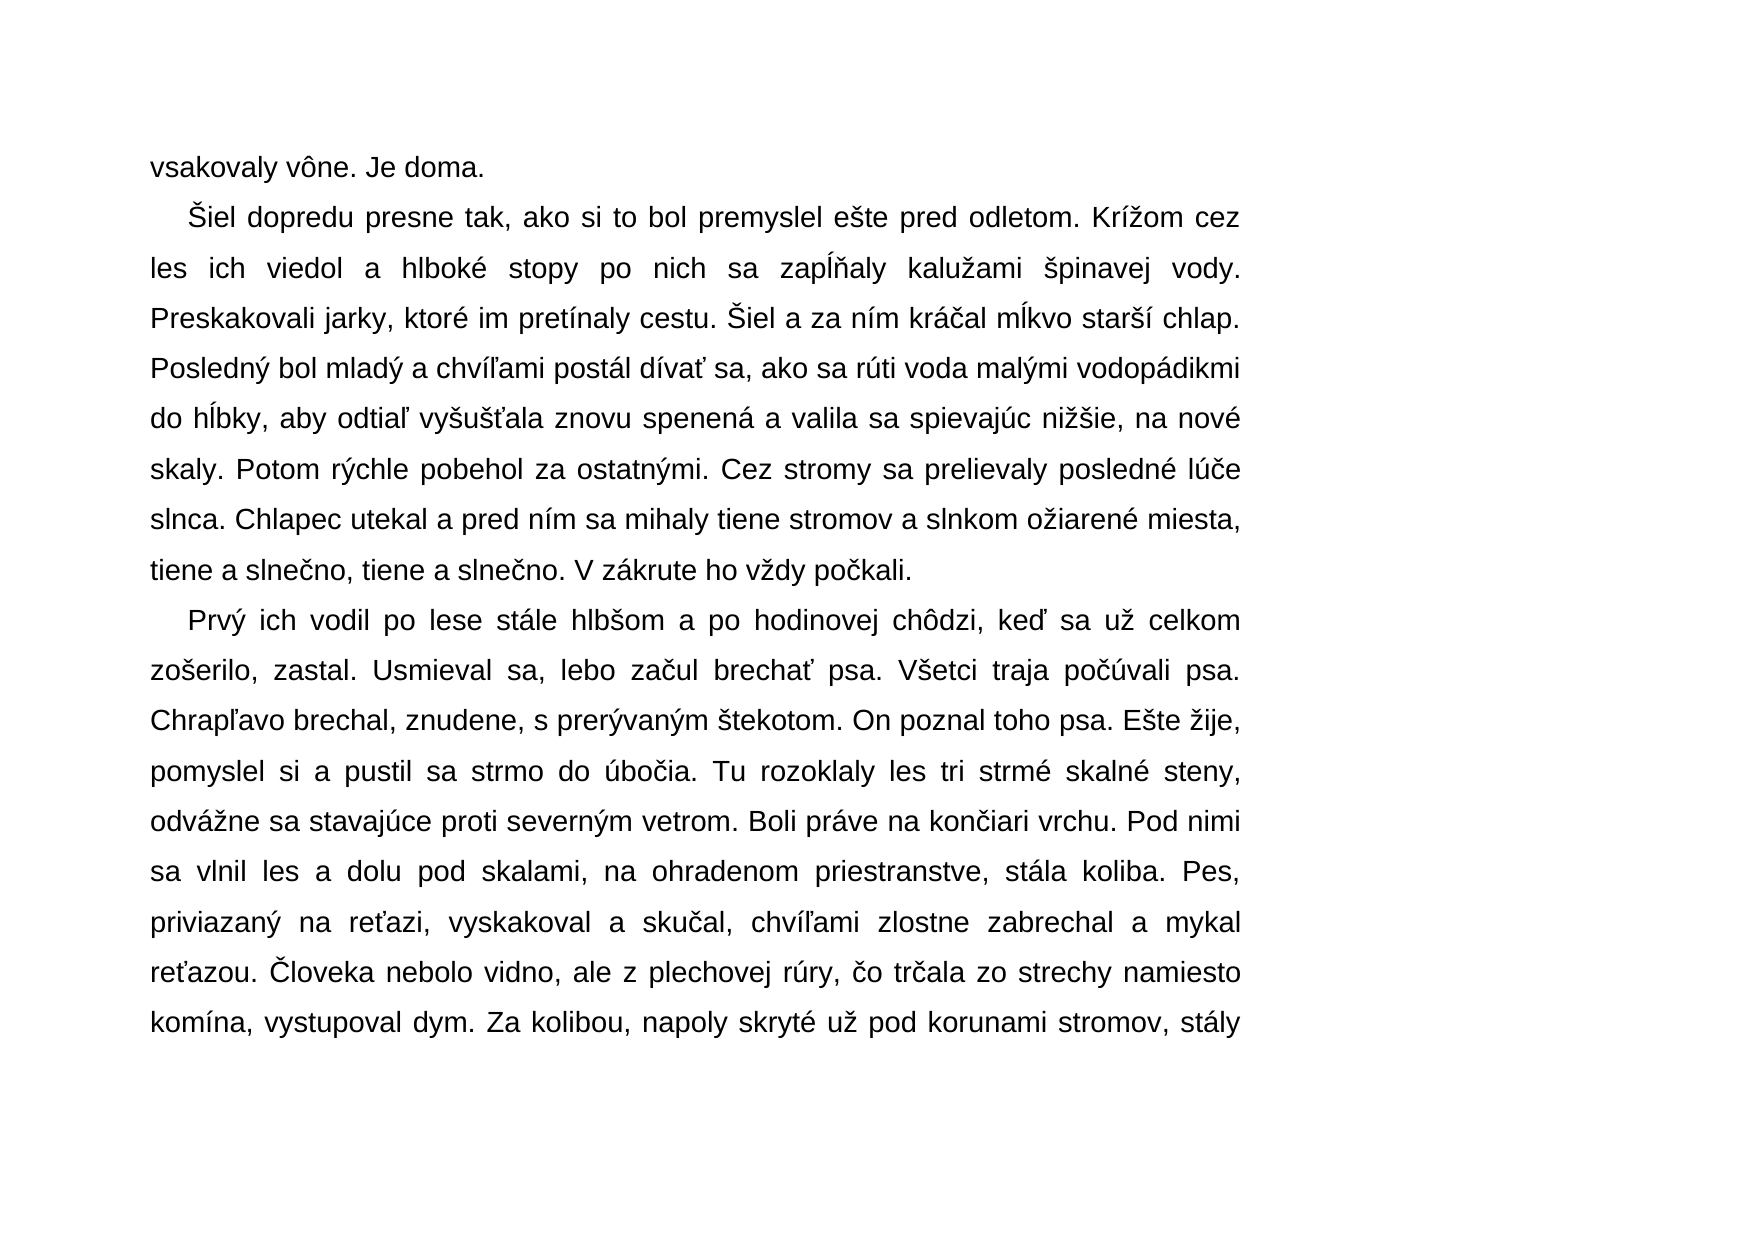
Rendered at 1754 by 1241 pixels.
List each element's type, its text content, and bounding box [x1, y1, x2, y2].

text Šiel dopredu presne tak, ako si to bol premyslel ešte pred odletom. Krížom cez les ich viedol a hlboké stopy po nich sa zapĺňaly kalužami špinavej vody. Preskakovali jarky, ktoré im pretínaly cestu. Šiel a za ním kráčal mĺkvo starší chlap. Posledný bol mladý a chvíľami postál dívať sa, ako sa rúti voda malými vodopádikmi do hĺbky, aby odtiaľ vyšušťala znovu spenená a valila sa spievajúc nižšie, na nové skaly. Potom rýchle pobehol za ostatnými. Cez stromy sa prelievaly posledné lúče slnca. Chlapec utekal a pred ním sa mihaly tiene stromov a slnkom ožiarené miesta, tiene a slnečno, tiene a slnečno. V zákrute ho vždy počkali. [150, 200, 1243, 586]
text vsakovaly vône. Je doma. [150, 150, 1243, 183]
text Prvý ich vodil po lese stále hlbšom a po hodinovej chôdzi, keď sa už celkom zošerilo, zastal. Usmieval sa, lebo začul brechať psa. Všetci traja počúvali psa. Chrapľavo brechal, znudene, s prerývaným štekotom. On poznal toho psa. Ešte žije, pomyslel si a pustil sa strmo do úbočia. Tu rozoklaly les tri strmé skalné steny, odvážne sa stavajúce proti severným vetrom. Boli práve na končiari vrchu. Pod nimi sa vlnil les a dolu pod skalami, na ohradenom priestranstve, stála koliba. Pes, priviazaný na reťazi, vyskakoval a skučal, chvíľami zlostne zabrechal a mykal reťazou. Človeka nebolo vidno, ale z plechovej rúry, čo trčala zo strechy namiesto komína, vystupoval dym. Za kolibou, napoly skryté už pod korunami stromov, stály [150, 603, 1243, 1039]
